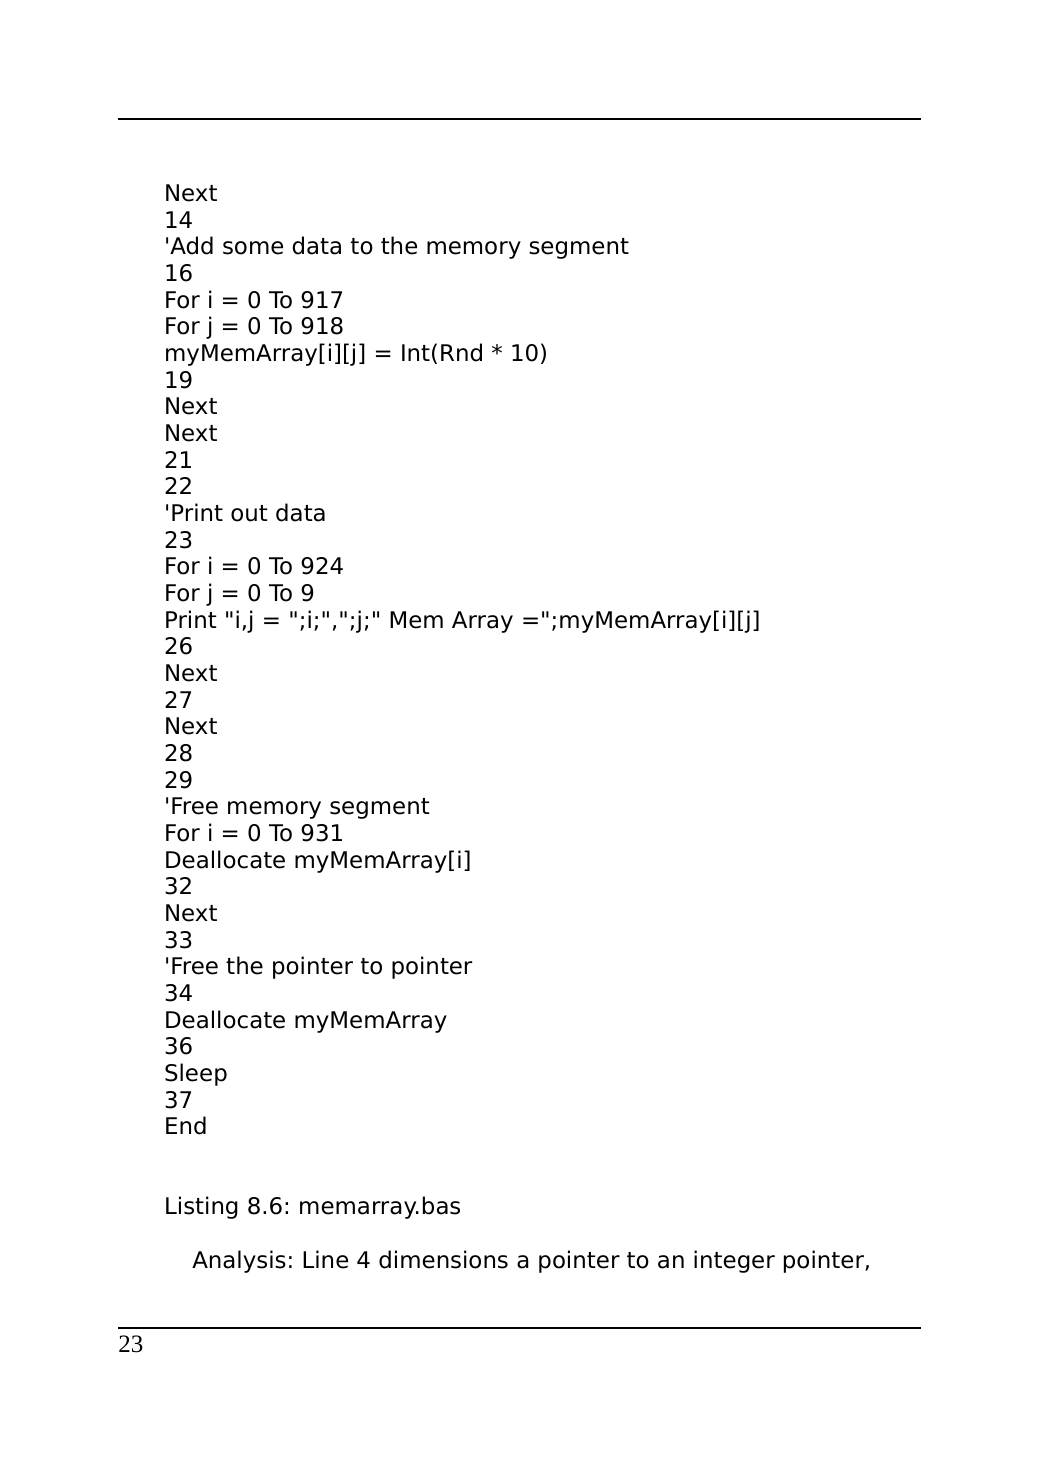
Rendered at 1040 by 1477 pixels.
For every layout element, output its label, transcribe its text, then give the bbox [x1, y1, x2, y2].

text 'Add some data to the memory segment [118, 233, 921, 260]
text 36 [118, 1033, 921, 1060]
text Next [118, 393, 921, 420]
text 21 [118, 447, 921, 473]
text 33 [118, 927, 921, 953]
text Next [118, 900, 921, 927]
text 27 [118, 687, 921, 713]
text 32 [118, 873, 921, 900]
text 19 [118, 367, 921, 393]
text 'Free the pointer to pointer [118, 953, 921, 980]
text Sleep [118, 1060, 921, 1087]
text Listing 8.6: memarray.bas [118, 1193, 921, 1220]
text Deallocate myMemArray[i] [118, 847, 921, 873]
text 14 [118, 207, 921, 233]
text myMemArray[i][j] = Int(Rnd * 10) [118, 340, 921, 367]
text Next [118, 180, 921, 207]
text Next [118, 660, 921, 687]
text 29 [118, 767, 921, 793]
text End [118, 1113, 921, 1140]
text 'Free memory segment [118, 793, 921, 820]
text 28 [118, 740, 921, 767]
text Next [118, 713, 921, 740]
text 22 [118, 473, 921, 500]
text 37 [118, 1087, 921, 1113]
text 34 [118, 980, 921, 1007]
text For j = 0 To 918 [118, 313, 921, 340]
text 23 [118, 527, 921, 553]
text Deallocate myMemArray [118, 1007, 921, 1033]
text For i = 0 To 917 [118, 287, 921, 313]
text 'Print out data [118, 500, 921, 527]
text 16 [118, 260, 921, 287]
text Analysis: Line 4 dimensions a pointer to an integer pointer, [118, 1247, 921, 1273]
text 26 [118, 633, 921, 660]
text For j = 0 To 9 [118, 580, 921, 607]
text For i = 0 To 931 [118, 820, 921, 847]
text Next [118, 420, 921, 447]
text For i = 0 To 924 [118, 553, 921, 580]
text Print "i,j = ";i;",";j;" Mem Array =";myMemArray[i][j] [118, 607, 921, 633]
